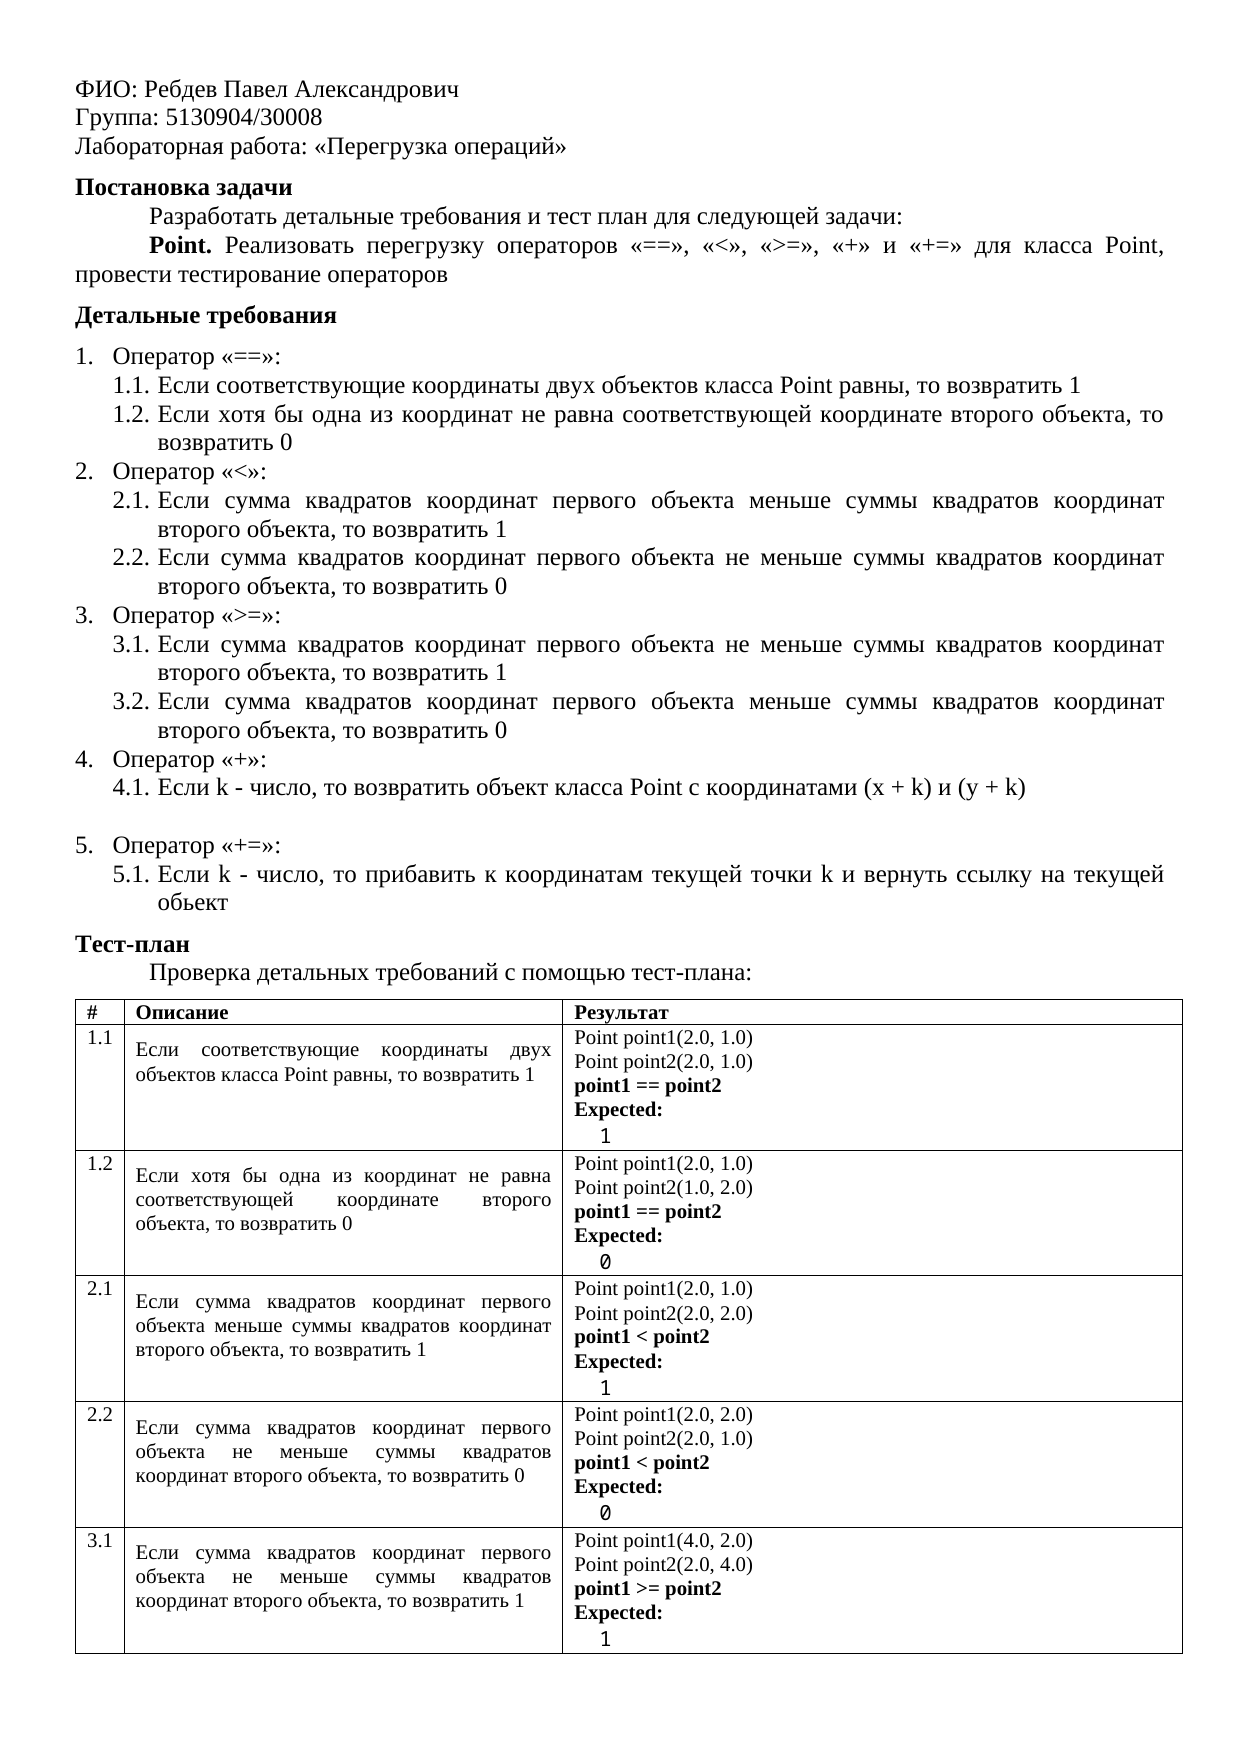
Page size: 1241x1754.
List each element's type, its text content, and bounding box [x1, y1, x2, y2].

table_cell Point point1(2.0, 1.0) Point point2(1.0, 2.0) point1 == point2 Expected: 0 [563, 1151, 1182, 1275]
table_cell Point point1(2.0, 1.0) Point point2(2.0, 2.0) point1 < point2 Expected: 1 [563, 1276, 1182, 1401]
list Если хотя бы одна из координат не равна соответствующей координате второго объекта, то возвратить 0 [112, 399, 1165, 456]
table_cell Point point1(2.0, 1.0) Point point2(2.0, 1.0) point1 == point2 Expected: 1 [563, 1025, 1182, 1149]
table_cell Point point1(2.0, 2.0) Point point2(2.0, 1.0) point1 < point2 Expected: 0 [563, 1402, 1182, 1527]
table_cell Если сумма квадратов координат первого объекта не меньше суммы квадратов координат второго объекта, то возвратить 0 [125, 1402, 562, 1527]
list Оператор «>=»: [75, 600, 1165, 629]
table_cell 1.2 [76, 1151, 124, 1275]
table_header # [76, 1000, 124, 1024]
list Оператор «<»: [75, 456, 1165, 485]
table_cell 3.1 [76, 1528, 124, 1652]
text Point. Реализовать перегрузку операторов «==», «<», «>=», «+» и «+=» для класса Point, провести тестирование операторов [75, 230, 1165, 287]
table_cell Если хотя бы одна из координат не равна соответствующей координате второго объекта, то возвратить 0 [125, 1151, 562, 1275]
table_header Результат [563, 1000, 1182, 1024]
table_cell Point point1(4.0, 2.0) Point point2(2.0, 4.0) point1 >= point2 Expected: 1 [563, 1528, 1182, 1652]
table_cell Если сумма квадратов координат первого объекта меньше суммы квадратов координат второго объекта, то возвратить 1 [125, 1276, 562, 1401]
table_cell 1.1 [76, 1025, 124, 1149]
text Детальные требования [75, 300, 1165, 329]
text Тест-план [75, 929, 1165, 957]
list Оператор «==»: [75, 341, 1165, 370]
list Если сумма квадратов координат первого объекта меньше суммы квадратов координат второго объекта, то возвратить 0 [112, 686, 1165, 744]
table_cell Если сумма квадратов координат первого объекта не меньше суммы квадратов координат второго объекта, то возвратить 1 [125, 1528, 562, 1652]
list Если сумма квадратов координат первого объекта не меньше суммы квадратов координат второго объекта, то возвратить 1 [112, 629, 1165, 686]
text Разработать детальные требования и тест план для следующей задачи: [75, 201, 1165, 230]
list Если сумма квадратов координат первого объекта не меньше суммы квадратов координат второго объекта, то возвратить 0 [112, 542, 1165, 600]
text Проверка детальных требований с помощью тест-плана: [75, 957, 1165, 986]
list Если сумма квадратов координат первого объекта меньше суммы квадратов координат второго объекта, то возвратить 1 [112, 485, 1165, 542]
list Оператор «+=»: [75, 830, 1165, 859]
list Оператор «+»: [75, 744, 1165, 772]
text Постановка задачи [75, 172, 1165, 201]
list Если соответствующие координаты двух объектов класса Point равны, то возвратить 1 [112, 370, 1165, 399]
list Если k - число, то возвратить объект класса Point с координатами (x + k) и (y + k) [112, 772, 1165, 801]
table_cell 2.2 [76, 1402, 124, 1527]
table_cell 2.1 [76, 1276, 124, 1401]
list Если k - число, то прибавить к координатам текущей точки k и вернуть ссылку на текущей обьект [112, 859, 1165, 916]
table_header Описание [125, 1000, 562, 1024]
table_cell Если соответствующие координаты двух объектов класса Point равны, то возвратить 1 [125, 1025, 562, 1149]
